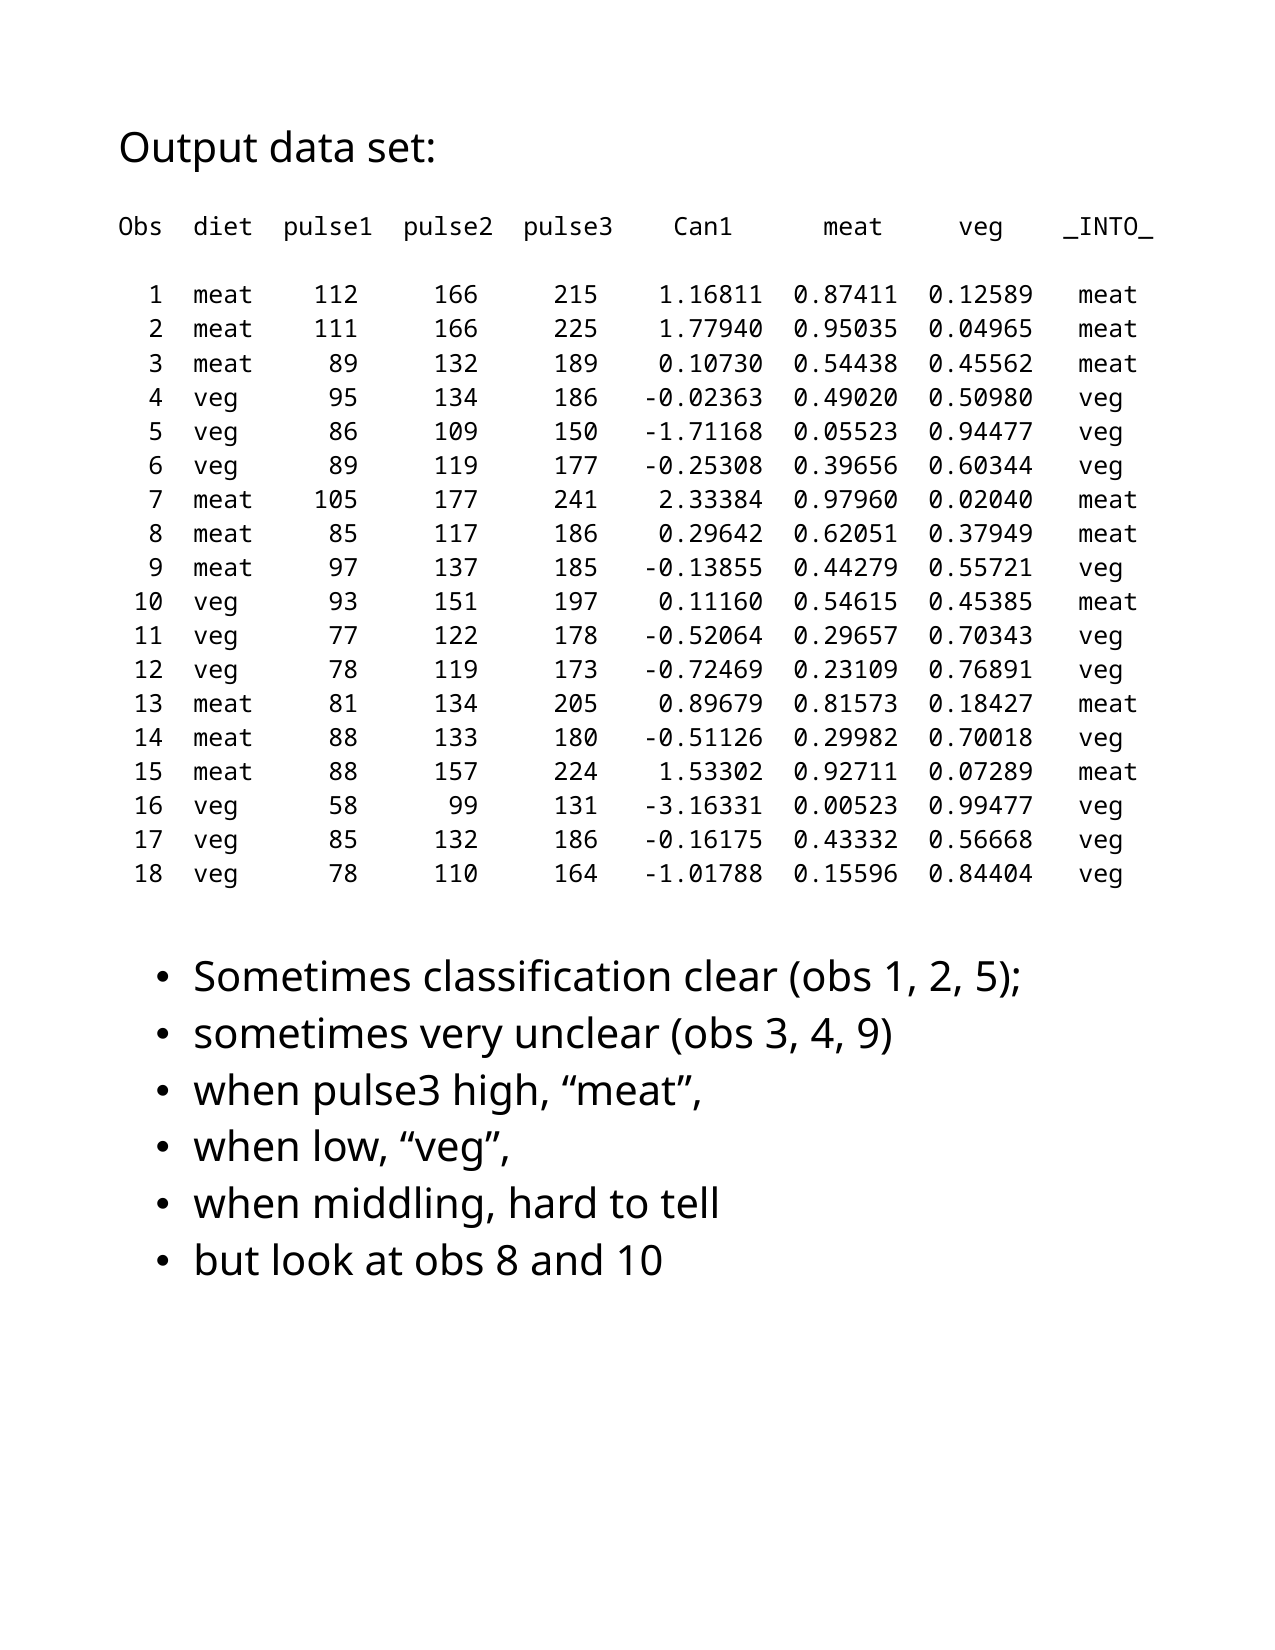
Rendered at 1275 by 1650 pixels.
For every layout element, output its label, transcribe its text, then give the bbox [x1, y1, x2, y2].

text 2 meat 111 166 225 1.77940 0.95035 0.04965 meat [118, 311, 1157, 345]
list when middling, hard to tell [156, 1174, 1157, 1231]
text 15 meat 88 157 224 1.53302 0.92711 0.07289 meat [118, 754, 1157, 788]
text 17 veg 85 132 186 -0.16175 0.43332 0.56668 veg [118, 822, 1157, 856]
text 10 veg 93 151 197 0.11160 0.54615 0.45385 meat [118, 584, 1157, 618]
text 8 meat 85 117 186 0.29642 0.62051 0.37949 meat [118, 516, 1157, 549]
text 16 veg 58 99 131 -3.16331 0.00523 0.99477 veg [118, 788, 1157, 822]
text 7 meat 105 177 241 2.33384 0.97960 0.02040 meat [118, 481, 1157, 516]
text 18 veg 78 110 164 -1.01788 0.15596 0.84404 veg [118, 856, 1157, 890]
text 3 meat 89 132 189 0.10730 0.54438 0.45562 meat [118, 345, 1157, 379]
list but look at obs 8 and 10 [156, 1231, 1157, 1288]
list Sometimes classification clear (obs 1, 2, 5); [156, 947, 1157, 1004]
text 12 veg 78 119 173 -0.72469 0.23109 0.76891 veg [118, 652, 1157, 686]
text 1 meat 112 166 215 1.16811 0.87411 0.12589 meat [118, 277, 1157, 311]
text 6 veg 89 119 177 -0.25308 0.39656 0.60344 veg [118, 447, 1157, 481]
list when low, “veg”, [156, 1117, 1157, 1174]
list sometimes very unclear (obs 3, 4, 9) [156, 1004, 1157, 1061]
text Obs diet pulse1 pulse2 pulse3 Can1 meat veg _INTO_ [118, 209, 1157, 243]
text 9 meat 97 137 185 -0.13855 0.44279 0.55721 veg [118, 549, 1157, 584]
text 13 meat 81 134 205 0.89679 0.81573 0.18427 meat [118, 686, 1157, 720]
text 14 meat 88 133 180 -0.51126 0.29982 0.70018 veg [118, 720, 1157, 754]
list when pulse3 high, “meat”, [156, 1061, 1157, 1117]
text Output data set: [118, 118, 1157, 175]
text 4 veg 95 134 186 -0.02363 0.49020 0.50980 veg [118, 379, 1157, 413]
text 11 veg 77 122 178 -0.52064 0.29657 0.70343 veg [118, 618, 1157, 652]
text 5 veg 86 109 150 -1.71168 0.05523 0.94477 veg [118, 413, 1157, 447]
